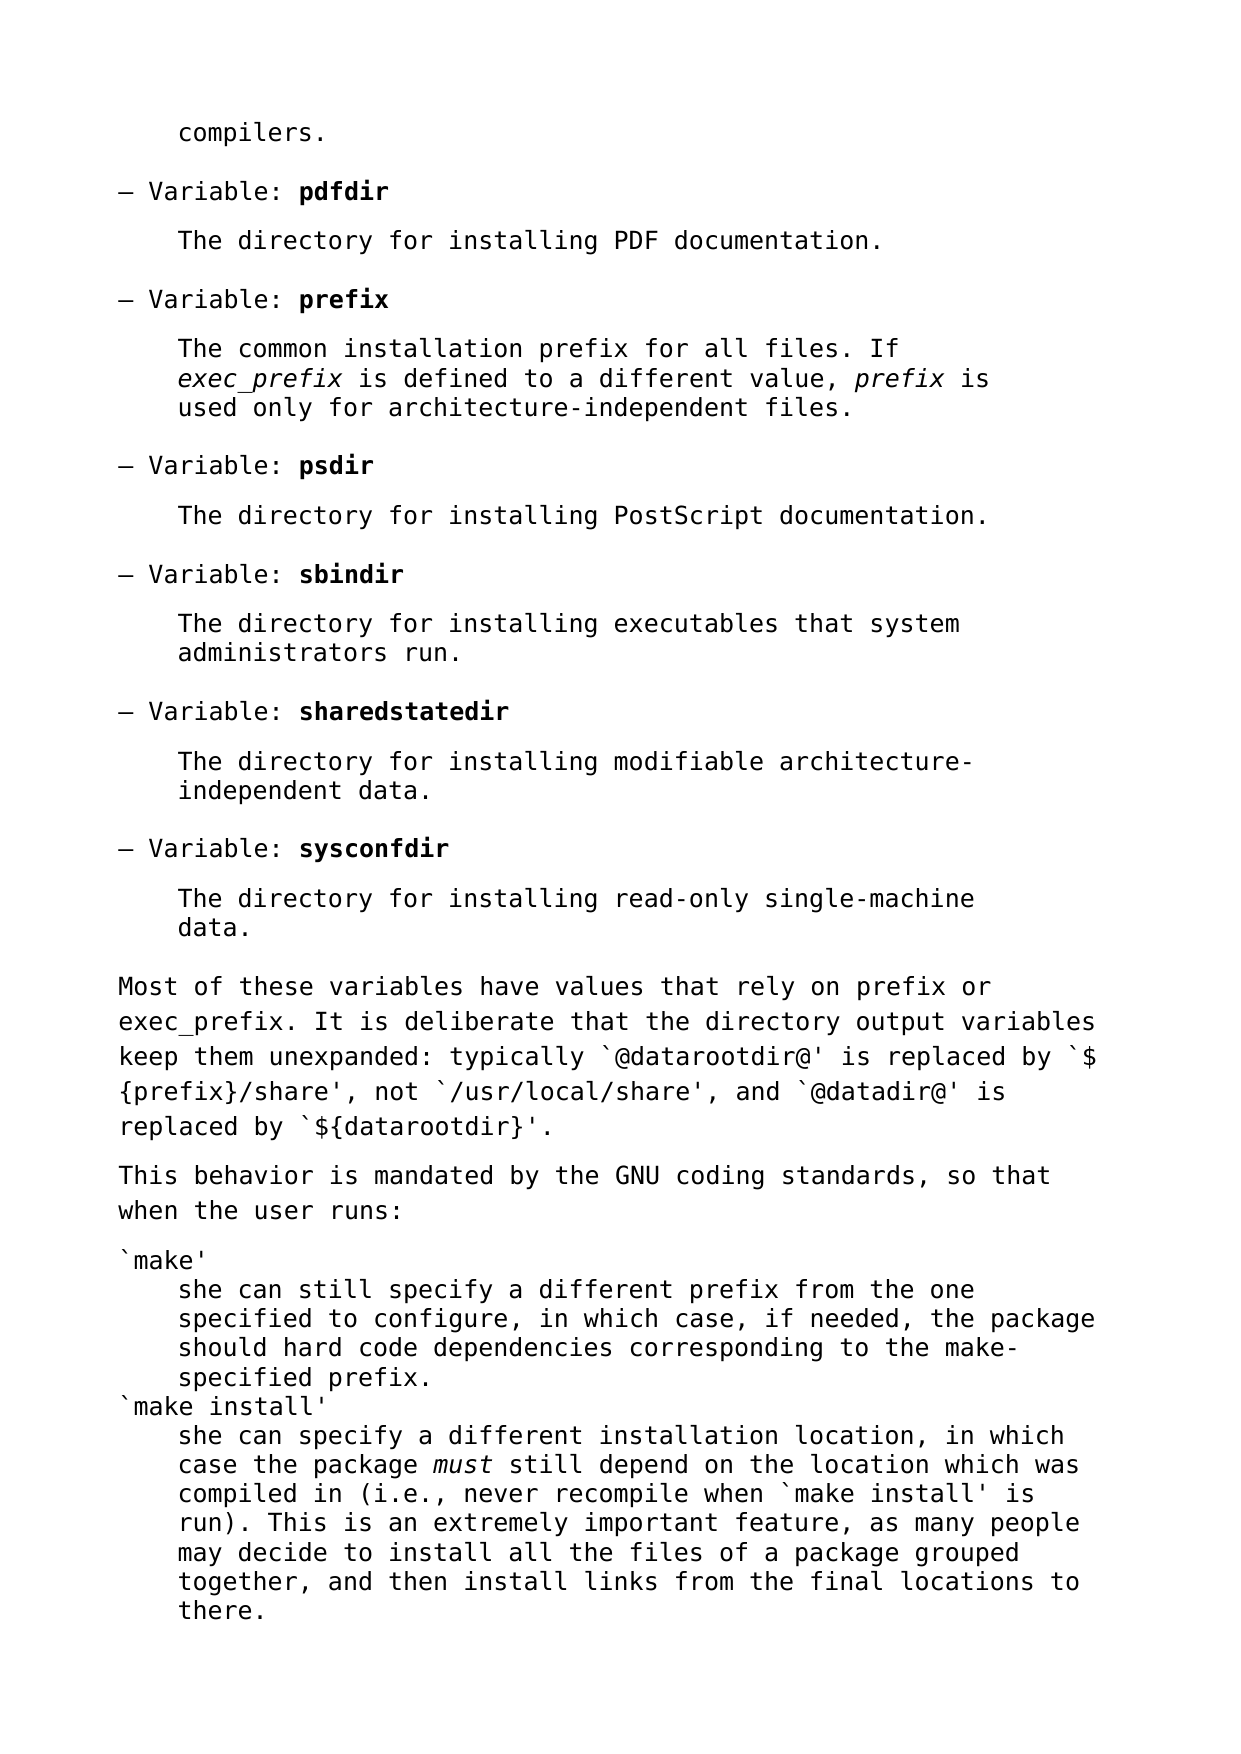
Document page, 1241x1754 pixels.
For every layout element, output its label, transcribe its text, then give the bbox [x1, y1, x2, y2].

text The directory for installing read-only single-machine data. [177, 884, 1063, 942]
text The directory for installing executables that system administrators run. [177, 609, 1063, 668]
list she can specify a different installation location, in which case the package must still depend on the location which was compiled in (i.e., never recompile when `make install' is run). This is an extremely important feature, as many people may decide to install all the files of a package grouped together, and then install links from the final locations to there. [177, 1421, 1122, 1625]
text — Variable: sysconfdir [118, 834, 1122, 864]
text The directory for installing PostScript documentation. [177, 501, 1063, 530]
subtitle `make install' [118, 1392, 1122, 1421]
text The common installation prefix for all files. If exec_prefix is defined to a different value, prefix is used only for architecture-independent files. [177, 334, 1063, 422]
text Most of these variables have values that rely on prefix or exec_prefix. It is deliberate that the directory output variables keep them unexpanded: typically `@datarootdir@' is replaced by `${prefix}/share', not `/usr/local/share', and `@datadir@' is replaced by `${datarootdir}'. [118, 972, 1122, 1141]
text — Variable: sbindir [118, 560, 1122, 589]
text The directory for installing modifiable architecture-independent data. [177, 747, 1063, 805]
text The directory for installing PDF documentation. [177, 226, 1063, 256]
text — Variable: pdfdir [118, 177, 1122, 206]
text — Variable: sharedstatedir [118, 697, 1122, 726]
text — Variable: psdir [118, 452, 1122, 481]
subtitle `make' [118, 1246, 1122, 1275]
text compilers. [177, 118, 1063, 147]
list she can still specify a different prefix from the one specified to configure, in which case, if needed, the package should hard code dependencies corresponding to the make-specified prefix. [177, 1275, 1122, 1392]
text This behavior is mandated by the GNU coding standards, so that when the user runs: [118, 1162, 1122, 1226]
text — Variable: prefix [118, 285, 1122, 314]
